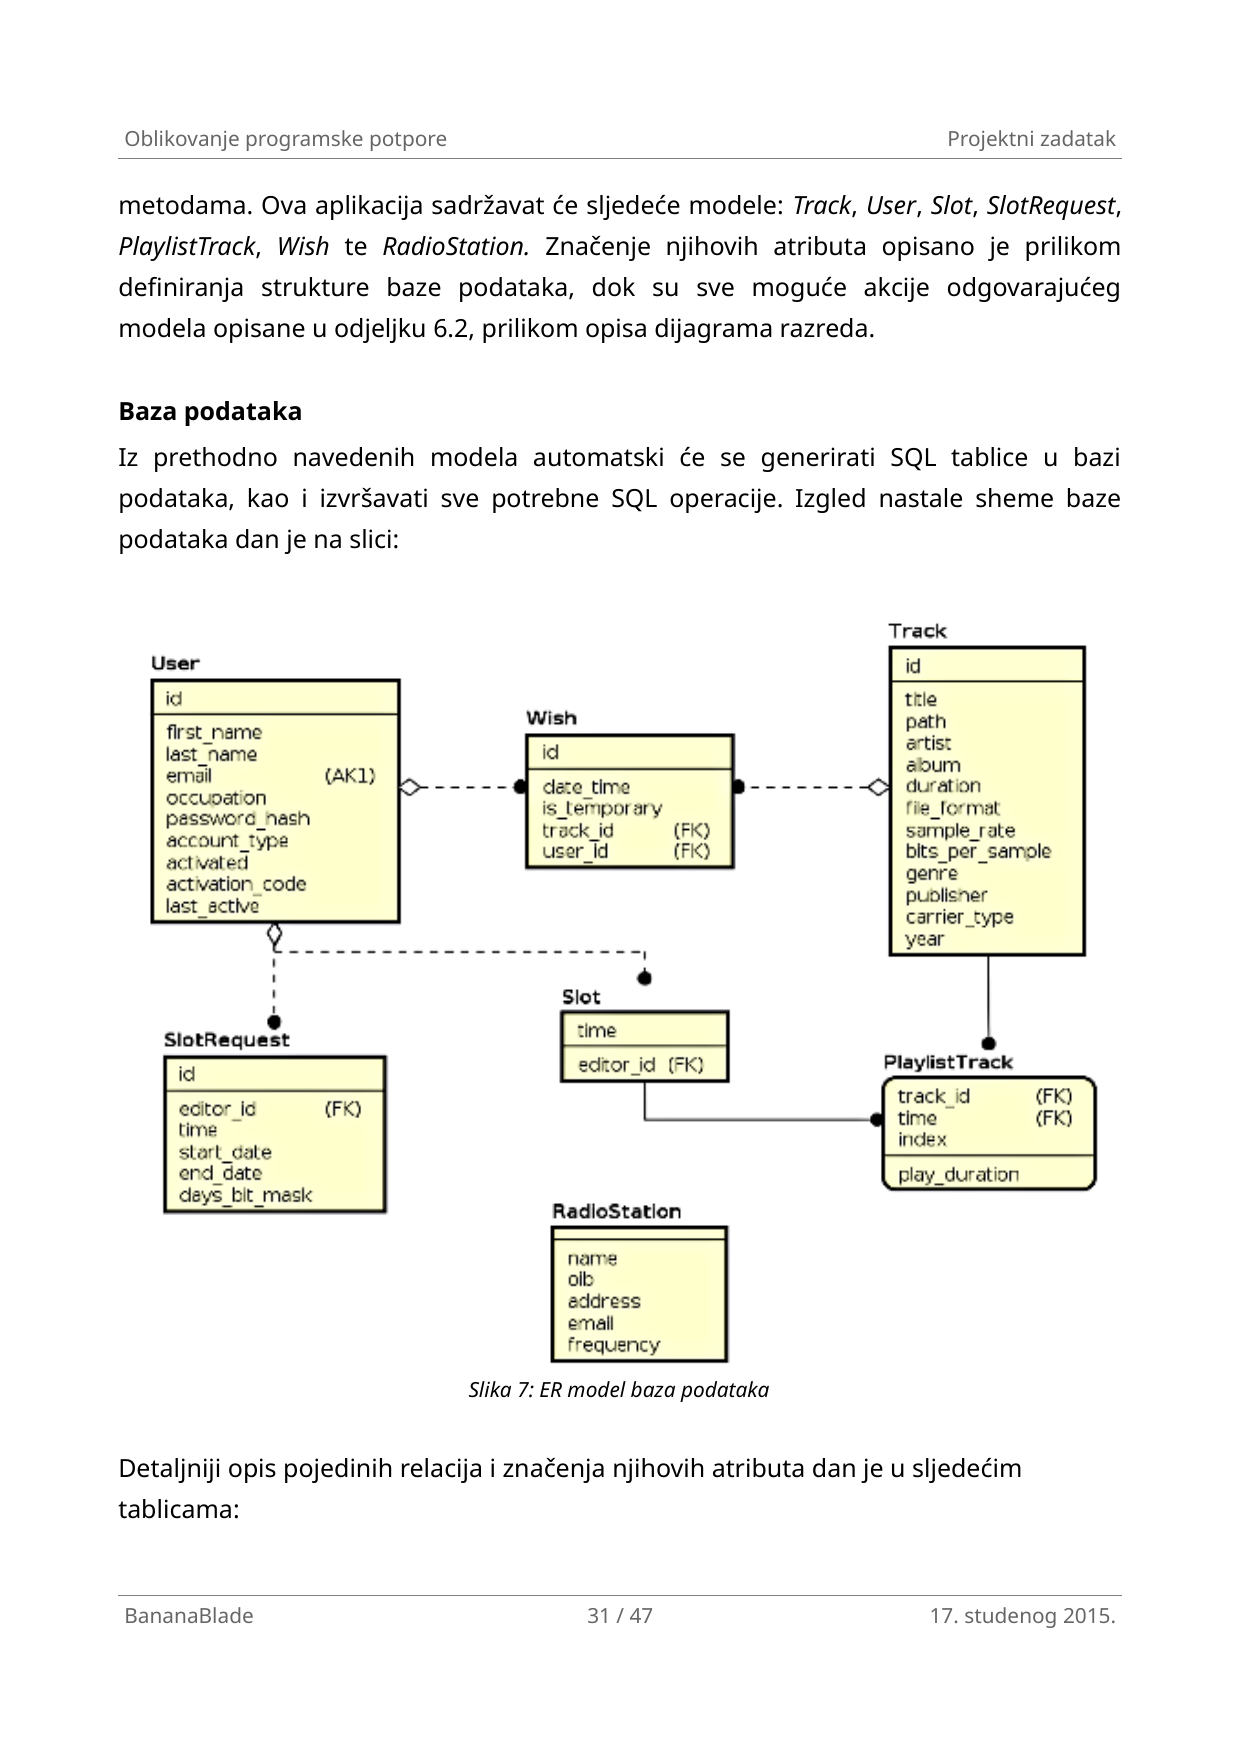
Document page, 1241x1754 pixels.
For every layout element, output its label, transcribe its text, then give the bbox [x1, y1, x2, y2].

text Iz prethodno navedenih modela automatski će se generirati SQL tablice u bazi podataka, kao i izvršavati sve potrebne SQL operacije. Izgled nastale sheme baze podataka dan je na slici: [118, 440, 1122, 556]
text metodama. Ova aplikacija sadržavat će sljedeće modele: Track, User, Slot, SlotRequest, PlaylistTrack, Wish te RadioStation. Značenje njihovih atributa opisano je prilikom definiranja strukture baze podataka, dok su sve moguće akcije odgovarajućeg modela opisane u odjeljku 6.2, prilikom opisa dijagrama razreda. [118, 188, 1122, 344]
subtitle Baza podataka [118, 393, 1122, 427]
picture [118, 604, 1123, 1376]
text Slika 7: ER model baza podataka [118, 1376, 1122, 1404]
text Detaljniji opis pojedinih relacija i značenja njihovih atributa dan je u sljedećim tablicama: [118, 1450, 1122, 1525]
